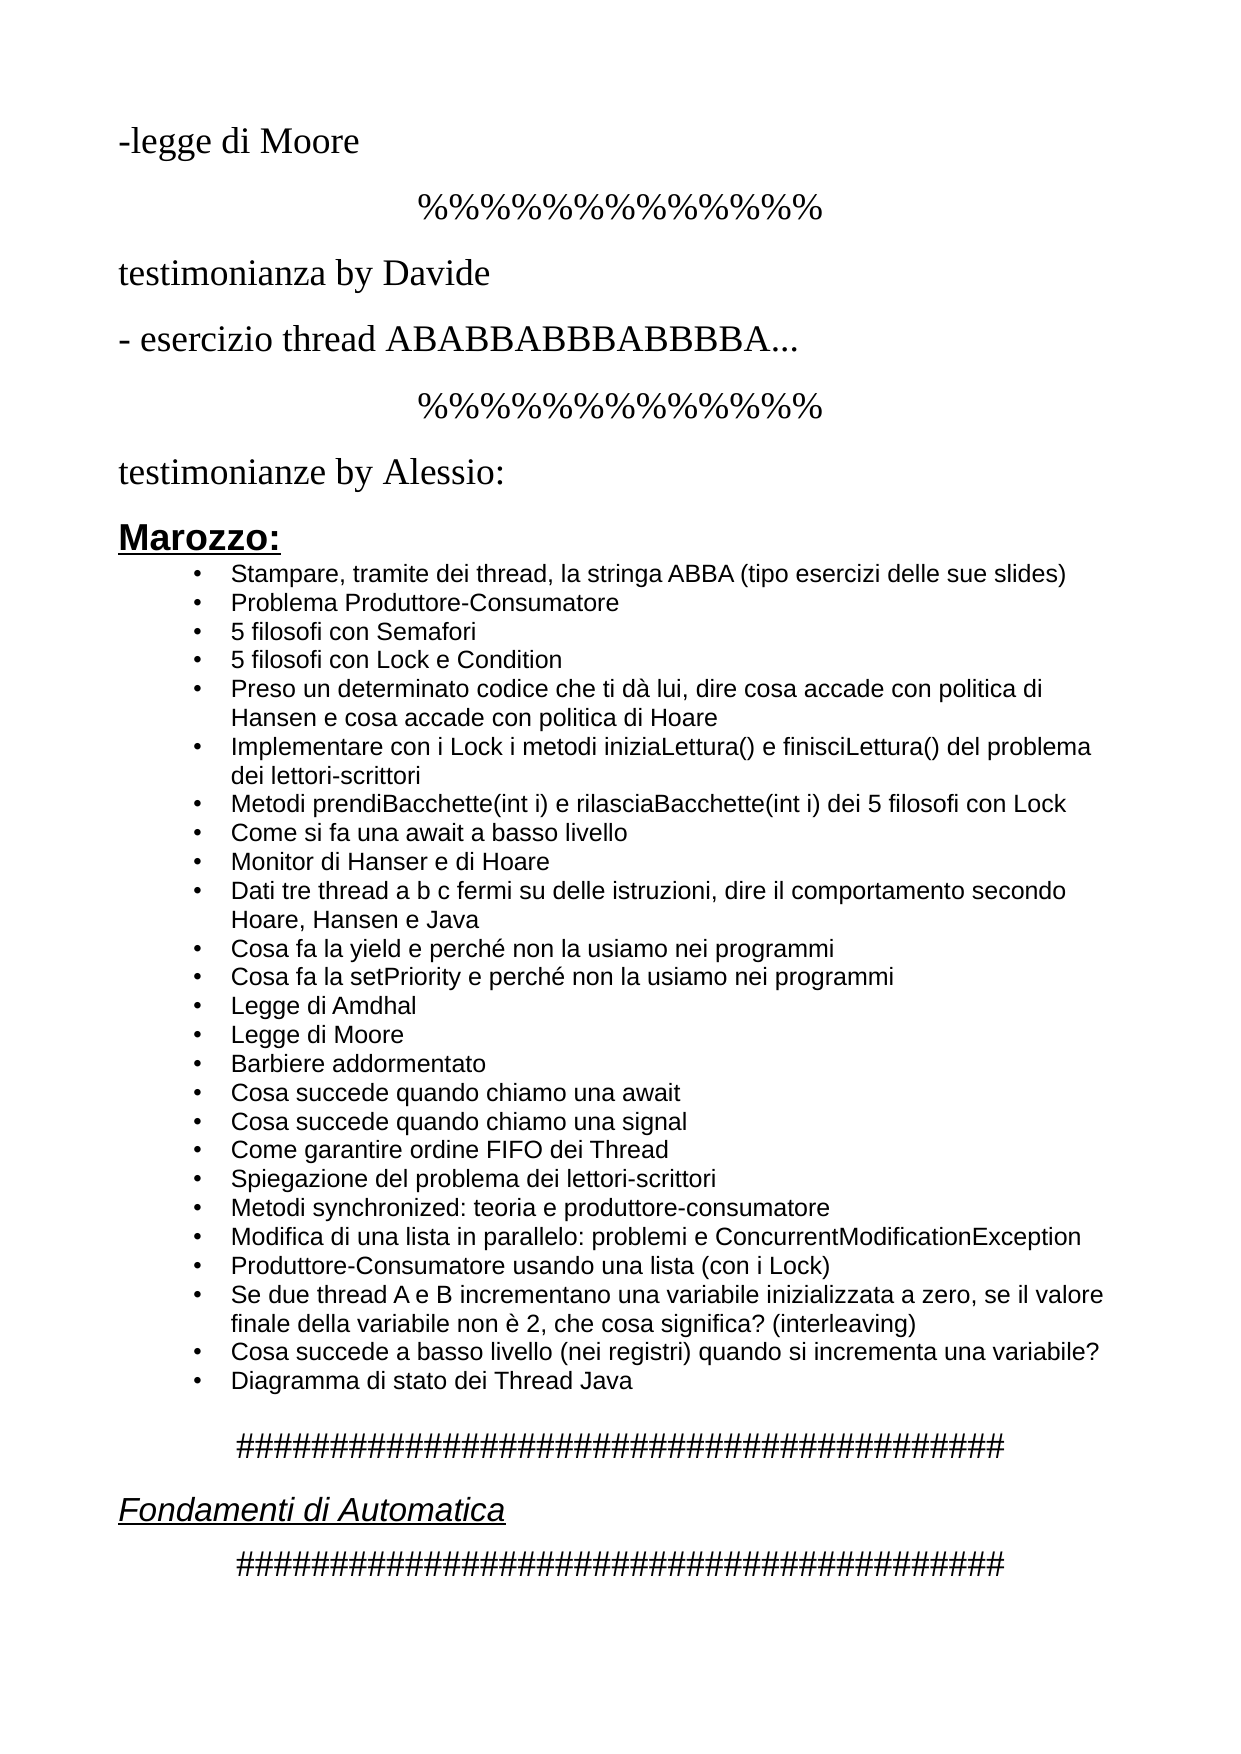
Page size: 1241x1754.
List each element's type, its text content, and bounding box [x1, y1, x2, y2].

list Cosa succede quando chiamo una signal [193, 1107, 1122, 1136]
text %%%%%%%%%%%%% [118, 184, 1122, 227]
list Cosa fa la setPriority e perché non la usiamo nei programmi [193, 962, 1122, 991]
text testimonianza by Davide [118, 251, 1122, 294]
text %%%%%%%%%%%%% [118, 383, 1122, 426]
list Stampare, tramite dei thread, la stringa ABBA (tipo esercizi delle sue slides) [193, 559, 1122, 588]
list Cosa succede quando chiamo una await [193, 1078, 1122, 1107]
list Preso un determinato codice che ti dà lui, dire cosa accade con politica di Hansen e cosa accade con politica di Hoare [193, 674, 1122, 732]
list Monitor di Hanser e di Hoare [193, 847, 1122, 876]
list Problema Produttore-Consumatore [193, 588, 1122, 616]
list Se due thread A e B incrementano una variabile inizializzata a zero, se il valore finale della variabile non è 2, che cosa significa? (interleaving) [193, 1280, 1122, 1337]
list Cosa succede a basso livello (nei registri) quando si incrementa una variabile? [193, 1337, 1122, 1366]
list Barbiere addormentato [193, 1049, 1122, 1078]
list Spiegazione del problema dei lettori-scrittori [193, 1164, 1122, 1193]
list Dati tre thread a b c fermi su delle istruzioni, dire il comportamento secondo Hoare, Hansen e Java [193, 876, 1122, 933]
list 5 filosofi con Semafori [193, 616, 1122, 645]
text - esercizio thread ABABBABBBABBBBA... [118, 317, 1122, 360]
list Produttore-Consumatore usando una lista (con i Lock) [193, 1251, 1122, 1280]
list Implementare con i Lock i metodi iniziaLettura() e finisciLettura() del problema dei lettori-scrittori [193, 732, 1122, 789]
list Come garantire ordine FIFO dei Thread [193, 1136, 1122, 1164]
text Marozzo: [118, 516, 1122, 559]
text testimonianze by Alessio: [118, 449, 1122, 492]
list Modifica di una lista in parallelo: problemi e ConcurrentModificationException [193, 1222, 1122, 1251]
subtitle Fondamenti di Automatica [118, 1490, 1122, 1528]
list Metodi synchronized: teoria e produttore-consumatore [193, 1193, 1122, 1222]
text ######################################### [118, 1541, 1122, 1584]
list Diagramma di stato dei Thread Java [193, 1366, 1122, 1395]
list Legge di Moore [193, 1020, 1122, 1049]
list Come si fa una await a basso livello [193, 818, 1122, 847]
text ######################################### [118, 1424, 1122, 1467]
list Legge di Amdhal [193, 991, 1122, 1020]
list Metodi prendiBacchette(int i) e rilasciaBacchette(int i) dei 5 filosofi con Lock [193, 789, 1122, 818]
text -legge di Moore [118, 118, 1122, 161]
list 5 filosofi con Lock e Condition [193, 645, 1122, 674]
list Cosa fa la yield e perché non la usiamo nei programmi [193, 933, 1122, 962]
